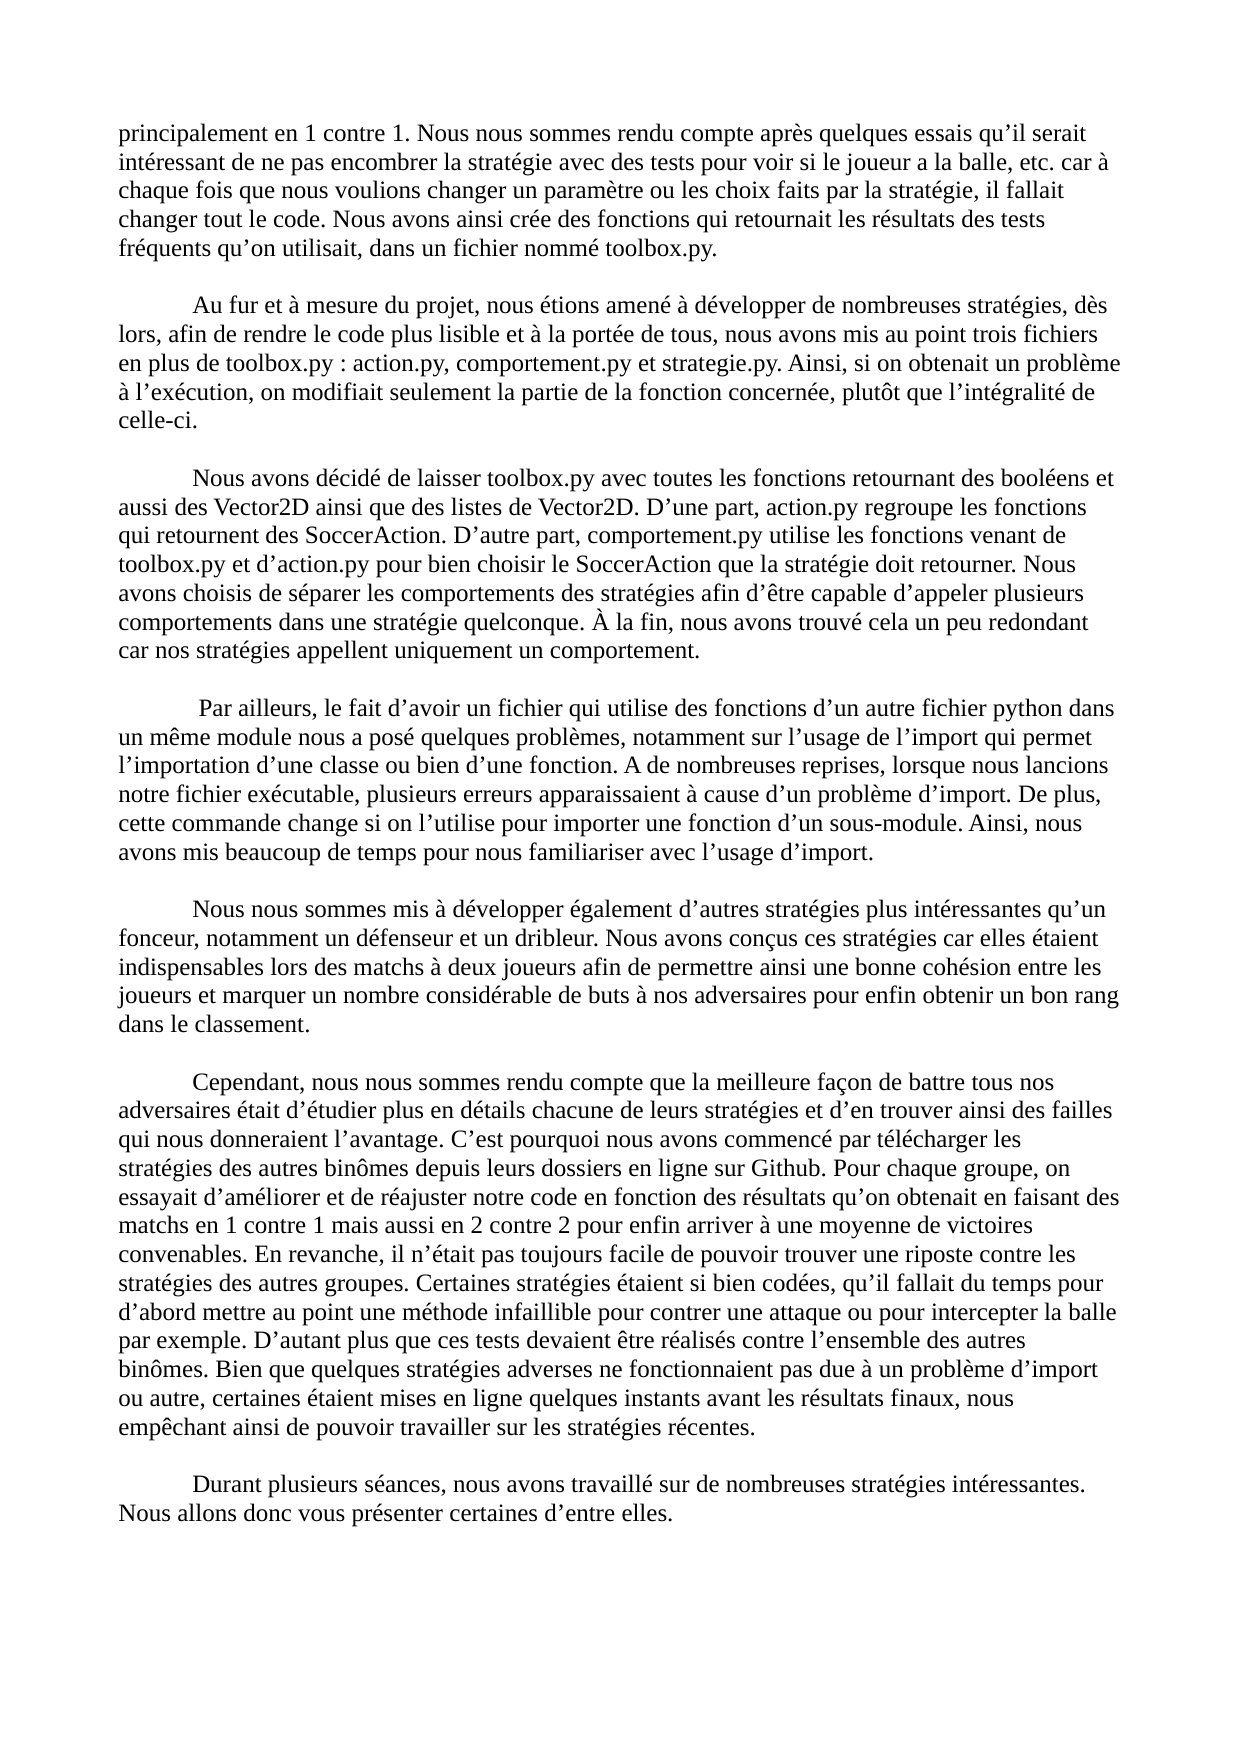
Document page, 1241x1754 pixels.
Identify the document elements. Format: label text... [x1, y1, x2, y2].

text Par ailleurs, le fait d’avoir un fichier qui utilise des fonctions d’un autre fichier python dans un même module nous a posé quelques problèmes, notamment sur l’usage de l’import qui permet l’importation d’une classe ou bien d’une fonction. A de nombreuses reprises, lorsque nous lancions notre fichier exécutable, plusieurs erreurs apparaissaient à cause d’un problème d’import. De plus, cette commande change si on l’utilise pour importer une fonction d’un sous-module. Ainsi, nous avons mis beaucoup de temps pour nous familiariser avec l’usage d’import. [118, 693, 1122, 866]
text Durant plusieurs séances, nous avons travaillé sur de nombreuses stratégies intéressantes. Nous allons donc vous présenter certaines d’entre elles. [118, 1469, 1122, 1527]
text principalement en 1 contre 1. Nous nous sommes rendu compte après quelques essais qu’il serait intéressant de ne pas encombrer la stratégie avec des tests pour voir si le joueur a la balle, etc. car à chaque fois que nous voulions changer un paramètre ou les choix faits par la stratégie, il fallait changer tout le code. Nous avons ainsi crée des fonctions qui retournait les résultats des tests fréquents qu’on utilisait, dans un fichier nommé toolbox.py. [118, 118, 1122, 262]
text Nous nous sommes mis à développer également d’autres stratégies plus intéressantes qu’un fonceur, notamment un défenseur et un dribleur. Nous avons conçus ces stratégies car elles étaient indispensables lors des matchs à deux joueurs afin de permettre ainsi une bonne cohésion entre les joueurs et marquer un nombre considérable de buts à nos adversaires pour enfin obtenir un bon rang dans le classement. [118, 894, 1122, 1038]
text Au fur et à mesure du projet, nous étions amené à développer de nombreuses stratégies, dès lors, afin de rendre le code plus lisible et à la portée de tous, nous avons mis au point trois fichiers en plus de toolbox.py : action.py, comportement.py et strategie.py. Ainsi, si on obtenait un problème à l’exécution, on modifiait seulement la partie de la fonction concernée, plutôt que l’intégralité de celle-ci. [118, 291, 1122, 434]
text Cependant, nous nous sommes rendu compte que la meilleure façon de battre tous nos adversaires était d’étudier plus en détails chacune de leurs stratégies et d’en trouver ainsi des failles qui nous donneraient l’avantage. C’est pourquoi nous avons commencé par télécharger les stratégies des autres binômes depuis leurs dossiers en ligne sur Github. Pour chaque groupe, on essayait d’améliorer et de réajuster notre code en fonction des résultats qu’on obtenait en faisant des matchs en 1 contre 1 mais aussi en 2 contre 2 pour enfin arriver à une moyenne de victoires convenables. En revanche, il n’était pas toujours facile de pouvoir trouver une riposte contre les stratégies des autres groupes. Certaines stratégies étaient si bien codées, qu’il fallait du temps pour d’abord mettre au point une méthode infaillible pour contrer une attaque ou pour intercepter la balle par exemple. D’autant plus que ces tests devaient être réalisés contre l’ensemble des autres binômes. Bien que quelques stratégies adverses ne fonctionnaient pas due à un problème d’import ou autre, certaines étaient mises en ligne quelques instants avant les résultats finaux, nous empêchant ainsi de pouvoir travailler sur les stratégies récentes. [118, 1067, 1122, 1441]
text Nous avons décidé de laisser toolbox.py avec toutes les fonctions retournant des booléens et aussi des Vector2D ainsi que des listes de Vector2D. D’une part, action.py regroupe les fonctions qui retournent des SoccerAction. D’autre part, comportement.py utilise les fonctions venant de toolbox.py et d’action.py pour bien choisir le SoccerAction que la stratégie doit retourner. Nous avons choisis de séparer les comportements des stratégies afin d’être capable d’appeler plusieurs comportements dans une stratégie quelconque. À la fin, nous avons trouvé cela un peu redondant car nos stratégies appellent uniquement un comportement. [118, 463, 1122, 664]
